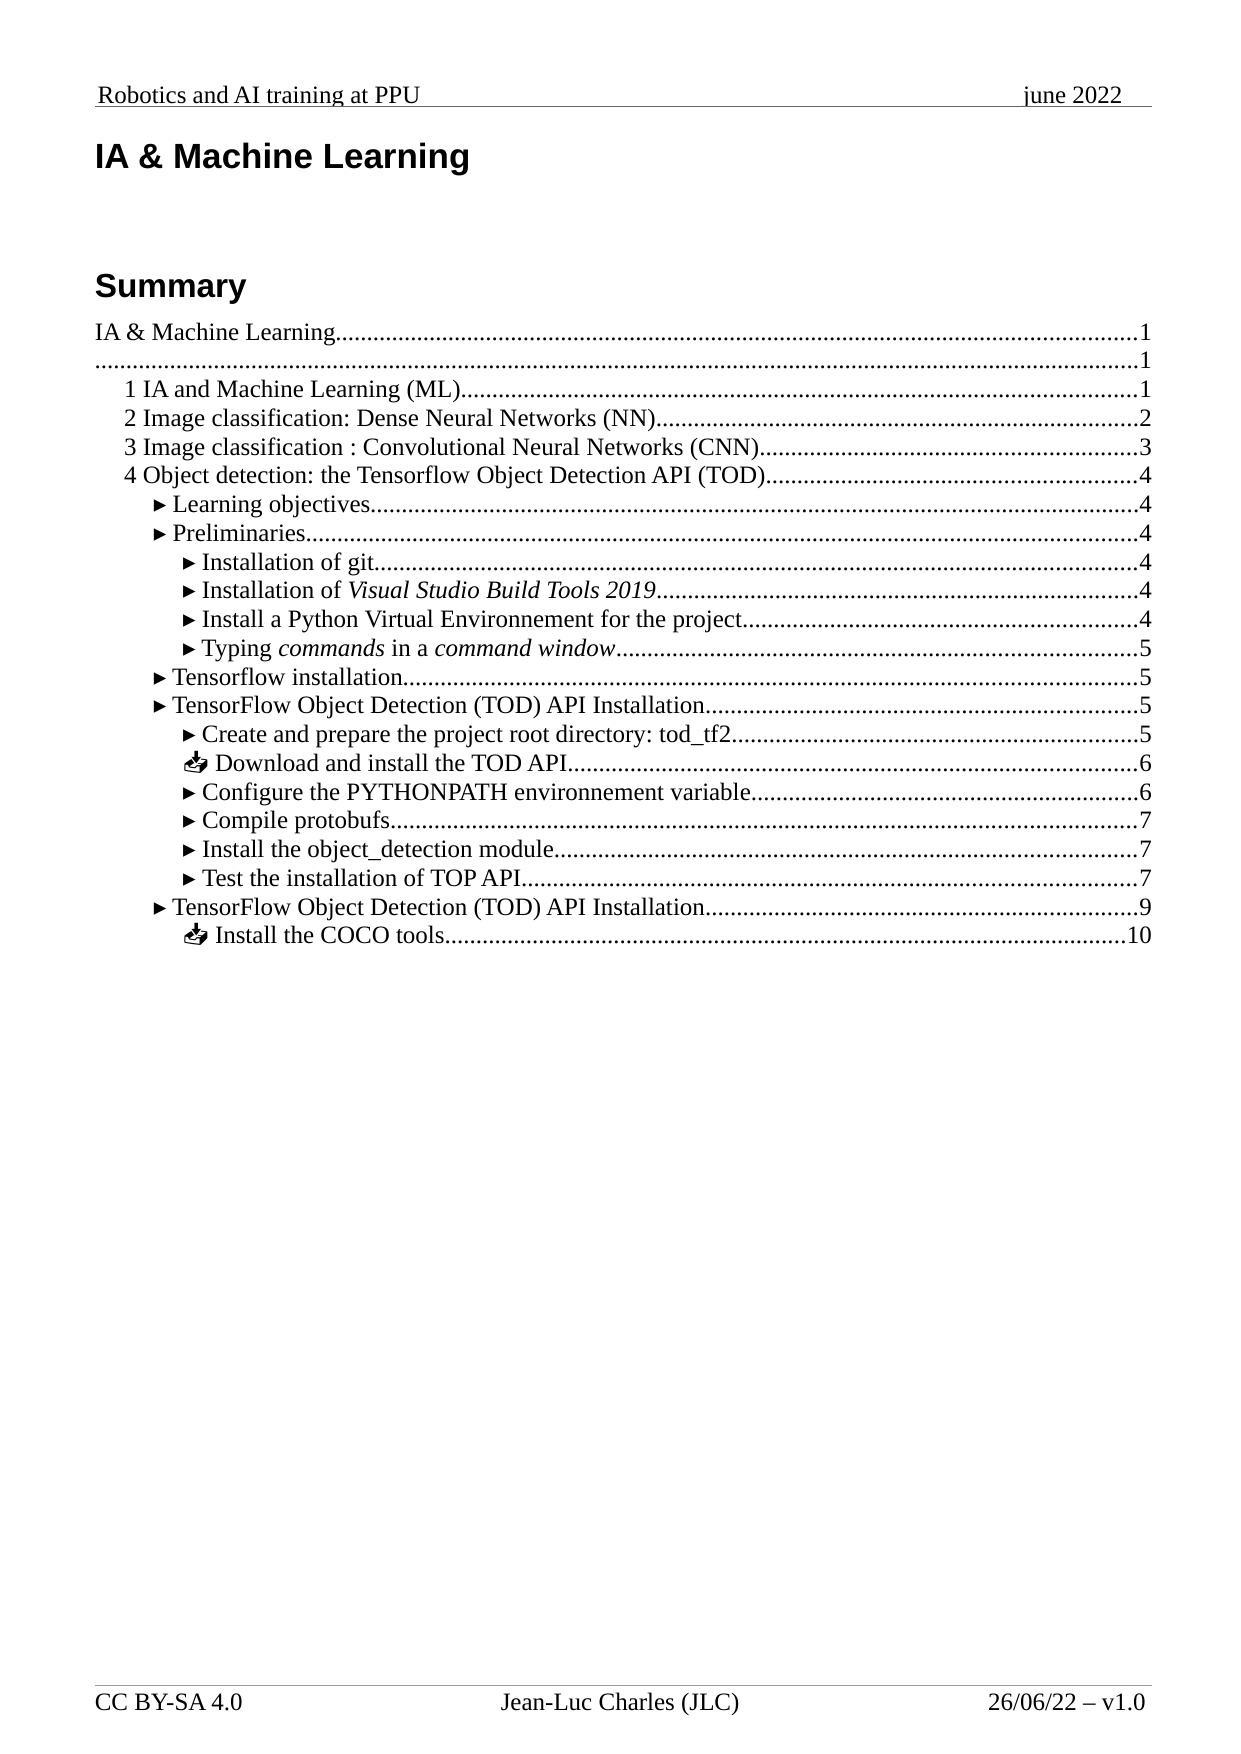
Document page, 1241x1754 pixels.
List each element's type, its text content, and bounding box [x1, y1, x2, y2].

text 📥 Install the COCO tools 10 [183, 920, 1152, 949]
text 3 Image classification : Convolutional Neural Networks (CNN) 3 [124, 432, 1152, 460]
text 4 Object detection: the Tensorflow Object Detection API (TOD) 4 [124, 460, 1152, 489]
text ▸ Installation of Visual Studio Build Tools 2019 4 [183, 575, 1152, 604]
text ▸ Install the object_detection module 7 [183, 834, 1152, 863]
text 📥 Download and install the TOD API 6 [183, 748, 1152, 777]
text 1 IA and Machine Learning (ML) 1 [124, 374, 1152, 403]
text ▸ Typing commands in a command window... 5 [183, 633, 1152, 662]
text 1 [94, 345, 1152, 374]
text IA & Machine Learning 1 [94, 317, 1152, 345]
text ▸ Configure the PYTHONPATH environnement variable 6 [183, 777, 1152, 805]
text ▸ Learning objectives 4 [153, 489, 1152, 518]
subtitle IA & Machine Learning [94, 135, 1152, 176]
text ▸ TensorFlow Object Detection (TOD) API Installation 9 [153, 892, 1152, 920]
text ▸ Create and prepare the project root directory: tod_tf2 5 [183, 719, 1152, 748]
subtitle Summary [94, 266, 1152, 304]
text ▸ TensorFlow Object Detection (TOD) API Installation 5 [153, 690, 1152, 719]
text ▸ Tensorflow installation 5 [153, 662, 1152, 690]
text ▸ Install a Python Virtual Environnement for the project 4 [183, 604, 1152, 633]
text ▸ Compile protobufs 7 [183, 805, 1152, 834]
text ▸ Preliminaries 4 [153, 518, 1152, 547]
text ▸ Test the installation of TOP API 7 [183, 863, 1152, 892]
text ▸ Installation of git 4 [183, 547, 1152, 575]
text 2 Image classification: Dense Neural Networks (NN) 2 [124, 403, 1152, 432]
